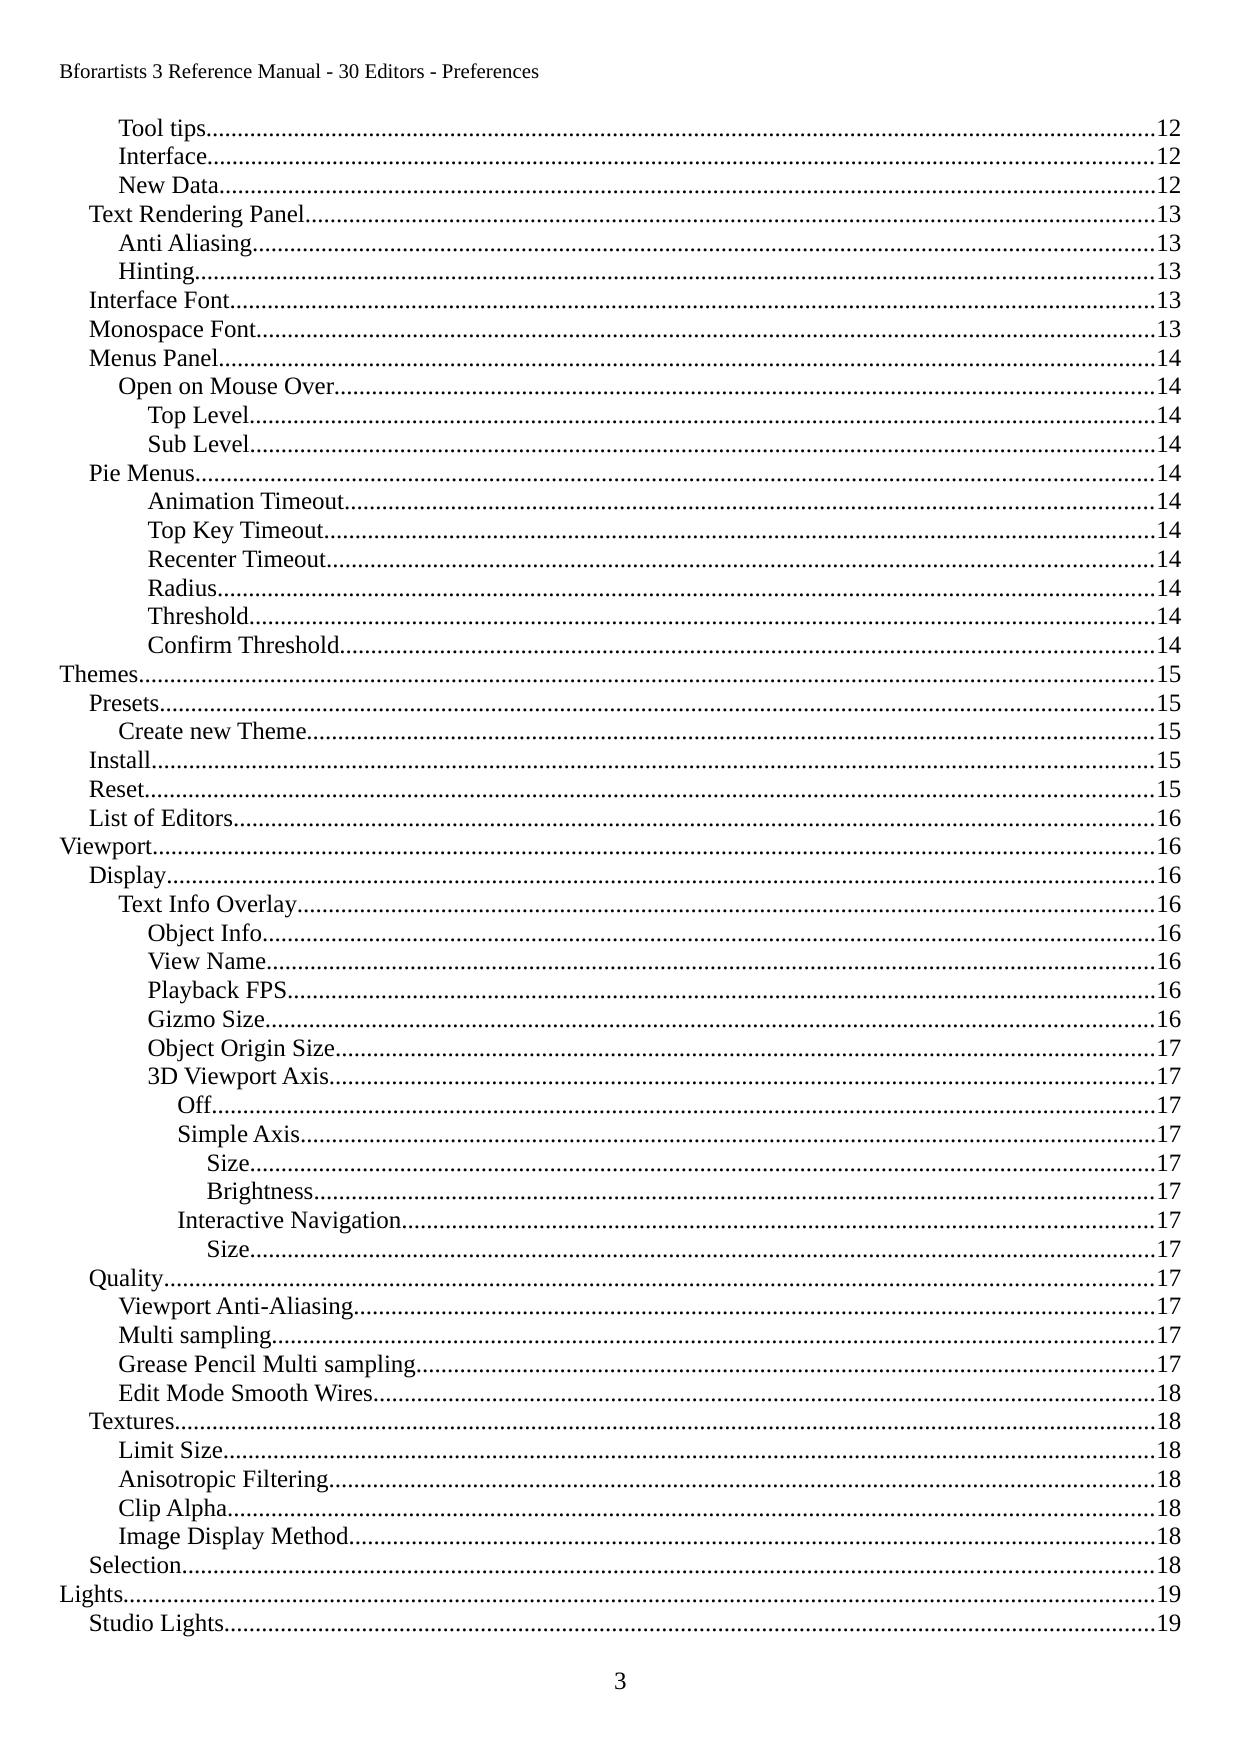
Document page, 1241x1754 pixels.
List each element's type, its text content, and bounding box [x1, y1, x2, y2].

text Confirm Threshold 14 [147, 630, 1181, 659]
text Monospace Font 13 [88, 314, 1181, 343]
text Anisotropic Filtering 18 [118, 1464, 1181, 1493]
text Display 16 [88, 860, 1181, 889]
text Size 17 [206, 1234, 1181, 1263]
text Interactive Navigation 17 [177, 1205, 1181, 1234]
text Sub Level 14 [147, 429, 1181, 458]
text View Name 16 [147, 946, 1181, 975]
text Quality 17 [88, 1263, 1181, 1291]
text Threshold 14 [147, 601, 1181, 630]
text Viewport 16 [59, 831, 1181, 860]
text Multi sampling 17 [118, 1320, 1181, 1349]
text Open on Mouse Over 14 [118, 371, 1181, 400]
text Interface 12 [118, 141, 1181, 170]
text Limit Size 18 [118, 1435, 1181, 1464]
text Lights 19 [59, 1579, 1181, 1608]
text Clip Alpha 18 [118, 1493, 1181, 1521]
text Playback FPS 16 [147, 975, 1181, 1004]
text Image Display Method 18 [118, 1521, 1181, 1550]
text Top Level 14 [147, 400, 1181, 429]
text Textures 18 [88, 1406, 1181, 1435]
text Tool tips 12 [118, 113, 1181, 141]
text Menus Panel 14 [88, 343, 1181, 371]
text Text Rendering Panel 13 [88, 199, 1181, 228]
text Selection 18 [88, 1550, 1181, 1579]
text 3D Viewport Axis 17 [147, 1061, 1181, 1090]
text Text Info Overlay 16 [118, 889, 1181, 918]
text Off 17 [177, 1090, 1181, 1119]
text Brightness 17 [206, 1176, 1181, 1205]
text Hinting 13 [118, 256, 1181, 285]
text Simple Axis 17 [177, 1119, 1181, 1148]
text Object Origin Size 17 [147, 1033, 1181, 1061]
text List of Editors 16 [88, 803, 1181, 831]
text Object Info 16 [147, 918, 1181, 946]
text Recenter Timeout 14 [147, 544, 1181, 573]
text Gizmo Size 16 [147, 1004, 1181, 1033]
text Grease Pencil Multi sampling 17 [118, 1349, 1181, 1378]
text Create new Theme 15 [118, 716, 1181, 745]
text Animation Timeout 14 [147, 486, 1181, 515]
text Themes 15 [59, 659, 1181, 688]
text Pie Menus 14 [88, 458, 1181, 486]
text Interface Font 13 [88, 285, 1181, 314]
text New Data 12 [118, 170, 1181, 199]
text Viewport Anti-Aliasing 17 [118, 1291, 1181, 1320]
text Edit Mode Smooth Wires 18 [118, 1378, 1181, 1406]
text Presets 15 [88, 688, 1181, 716]
text Anti Aliasing 13 [118, 228, 1181, 256]
text Top Key Timeout 14 [147, 515, 1181, 544]
text Radius 14 [147, 573, 1181, 601]
text Size 17 [206, 1148, 1181, 1176]
text Install 15 [88, 745, 1181, 774]
text Studio Lights 19 [88, 1608, 1181, 1636]
text Reset 15 [88, 774, 1181, 803]
